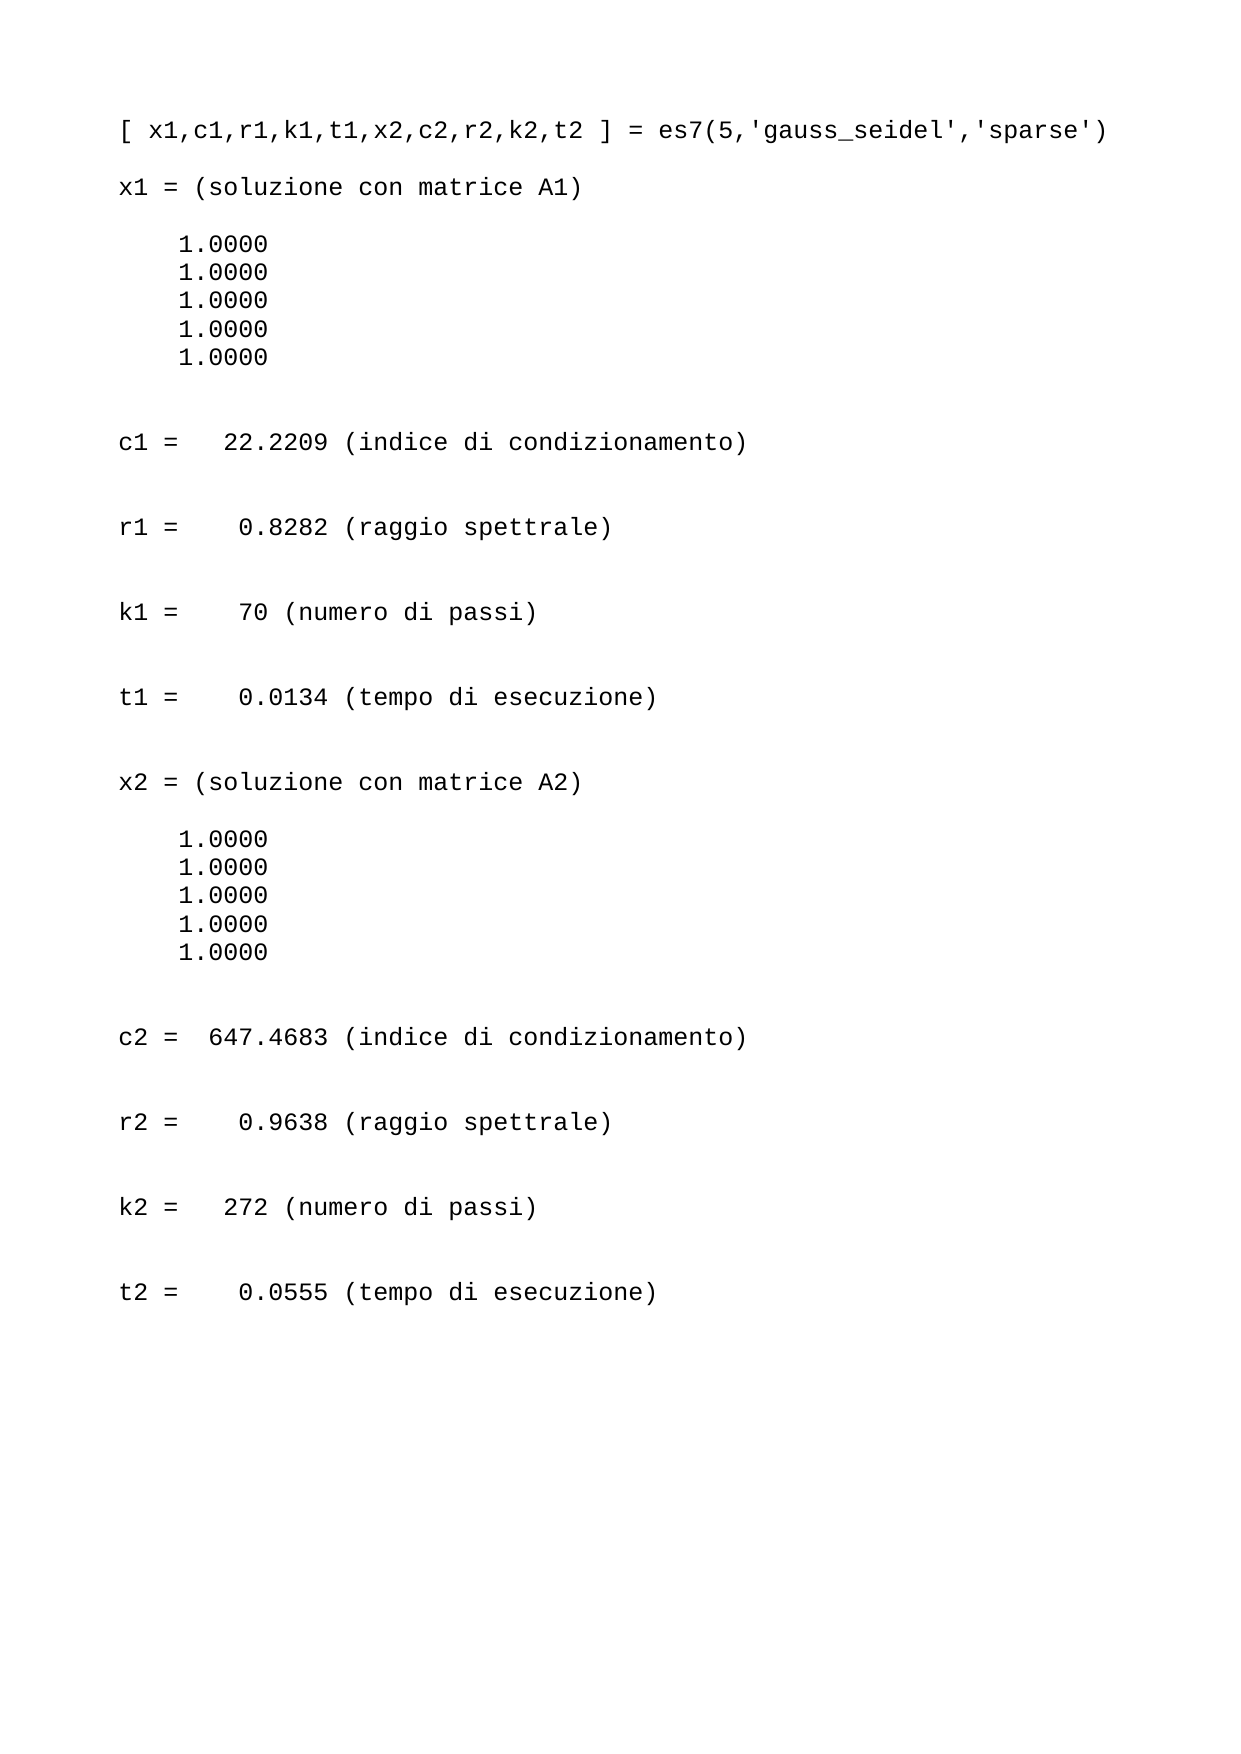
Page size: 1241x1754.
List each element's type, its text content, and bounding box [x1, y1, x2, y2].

text 1.0000 [118, 855, 1122, 883]
text c1 = 22.2209 (indice di condizionamento) [118, 430, 1122, 458]
text k2 = 272 (numero di passi) [118, 1195, 1122, 1223]
text [ x1,c1,r1,k1,t1,x2,c2,r2,k2,t2 ] = es7(5,'gauss_seidel','sparse') [118, 118, 1122, 146]
text 1.0000 [118, 883, 1122, 911]
text 1.0000 [118, 940, 1122, 968]
text k1 = 70 (numero di passi) [118, 600, 1122, 628]
text x2 = (soluzione con matrice A2) [118, 770, 1122, 798]
text x1 = (soluzione con matrice A1) [118, 175, 1122, 203]
text r2 = 0.9638 (raggio spettrale) [118, 1110, 1122, 1138]
text 1.0000 [118, 345, 1122, 373]
text t1 = 0.0134 (tempo di esecuzione) [118, 685, 1122, 713]
text 1.0000 [118, 288, 1122, 316]
text 1.0000 [118, 260, 1122, 288]
text 1.0000 [118, 826, 1122, 855]
text 1.0000 [118, 231, 1122, 260]
text r1 = 0.8282 (raggio spettrale) [118, 515, 1122, 543]
text c2 = 647.4683 (indice di condizionamento) [118, 1025, 1122, 1053]
text 1.0000 [118, 316, 1122, 345]
text 1.0000 [118, 911, 1122, 940]
text t2 = 0.0555 (tempo di esecuzione) [118, 1280, 1122, 1308]
